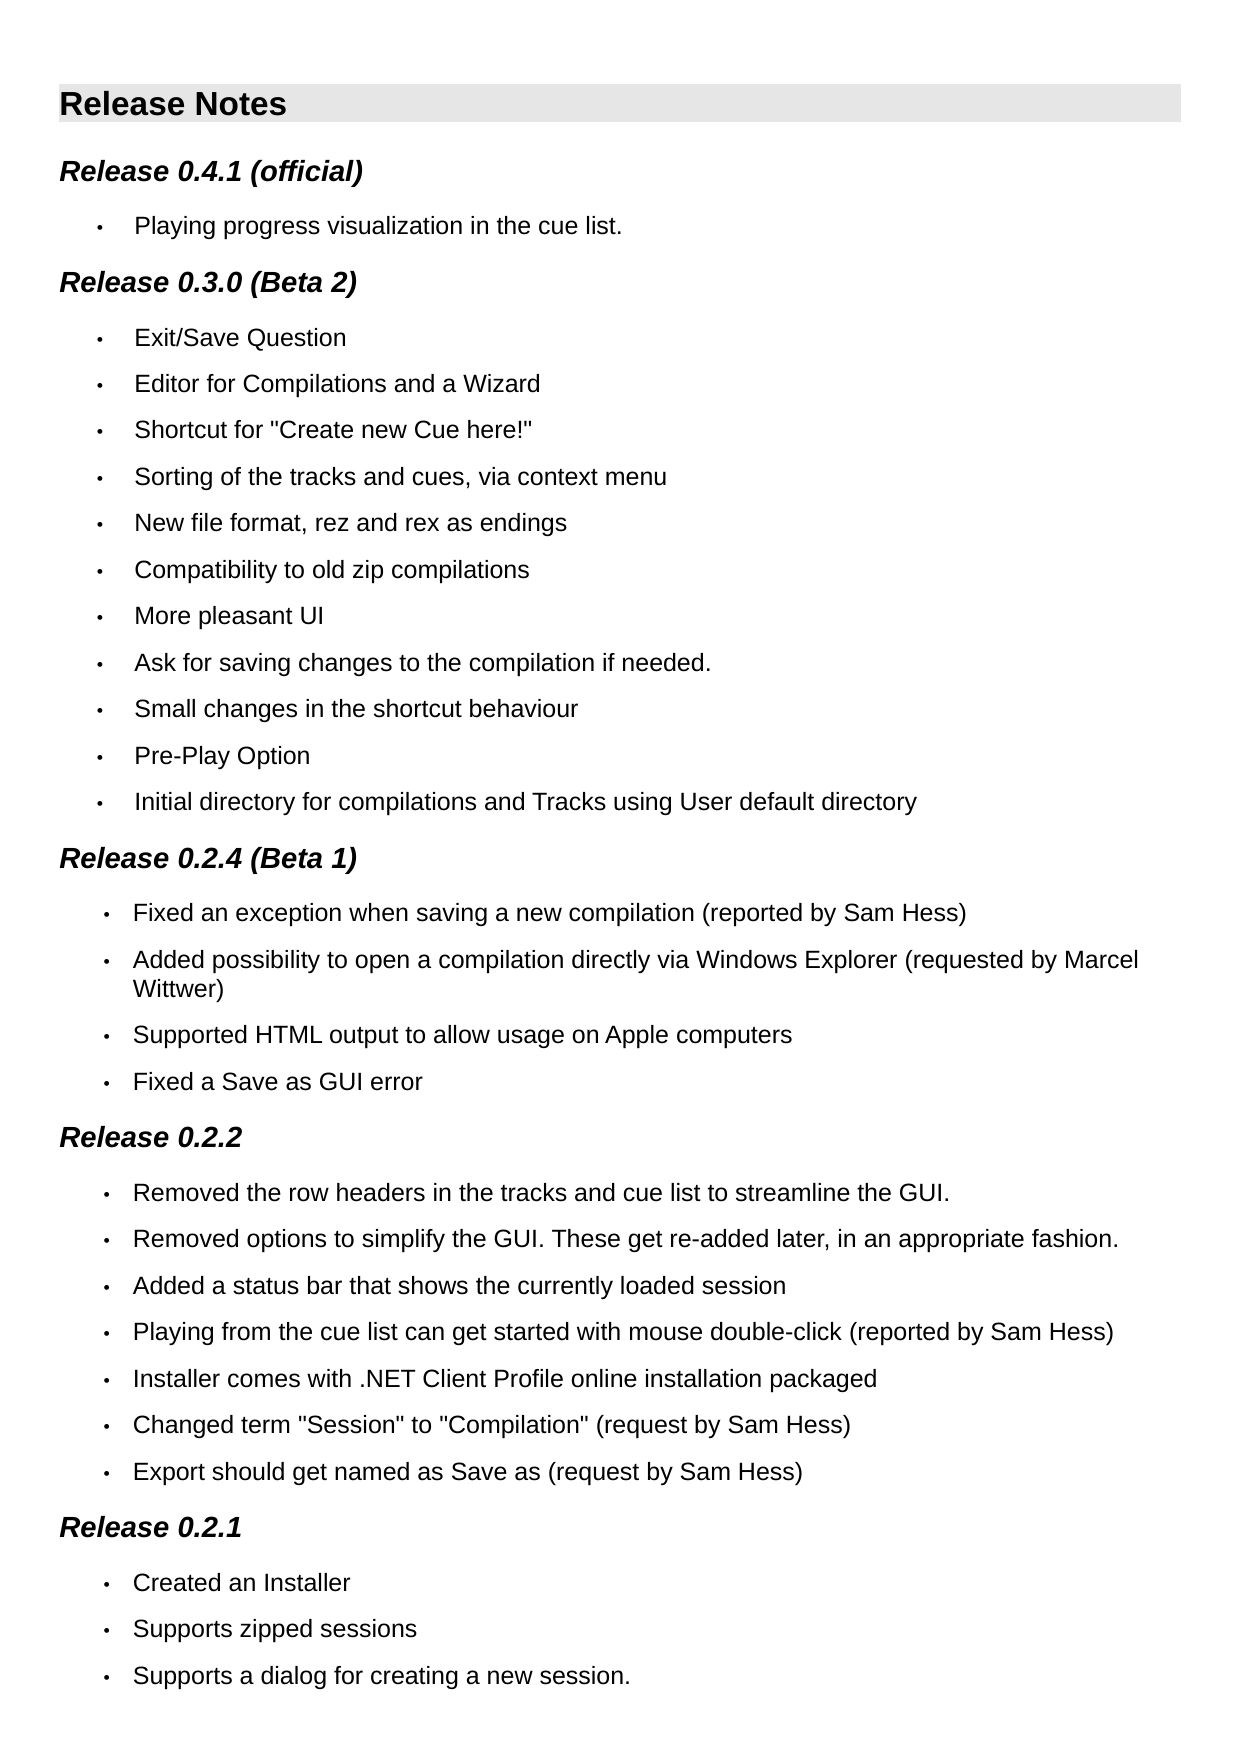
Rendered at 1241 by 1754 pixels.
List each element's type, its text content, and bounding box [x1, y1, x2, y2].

list Installer comes with .NET Client Profile online installation packaged [103, 1363, 1181, 1392]
list Added possibility to open a compilation directly via Windows Explorer (requested by Marcel Wittwer) [103, 945, 1181, 1002]
list Supports zipped sessions [103, 1614, 1181, 1643]
subtitle Release 0.2.2 [59, 1120, 1181, 1154]
list More pleasant UI [97, 601, 1181, 630]
list Sorting of the tracks and cues, via context menu [97, 462, 1181, 491]
list New file format, rez and rex as endings [97, 508, 1181, 537]
list Fixed an exception when saving a new compilation (reported by Sam Hess) [103, 898, 1181, 927]
subtitle Release 0.2.1 [59, 1510, 1181, 1544]
list Shortcut for "Create new Cue here!" [97, 415, 1181, 444]
list Editor for Compilations and a Wizard [97, 369, 1181, 398]
subtitle Release 0.2.4 (Beta 1) [59, 841, 1181, 874]
list Playing from the cue list can get started with mouse double-click (reported by Sam Hess) [103, 1317, 1181, 1346]
list Ask for saving changes to the compilation if needed. [97, 648, 1181, 676]
list Small changes in the shortcut behaviour [97, 694, 1181, 723]
list Added a status bar that shows the currently loaded session [103, 1271, 1181, 1299]
list Supported HTML output to allow usage on Apple computers [103, 1020, 1181, 1049]
list Playing progress visualization in the cue list. [97, 211, 1181, 240]
list Export should get named as Save as (request by Sam Hess) [103, 1456, 1181, 1485]
list Removed options to simplify the GUI. These get re-added later, in an appropriate fashion. [103, 1224, 1181, 1253]
list Changed term "Session" to "Compilation" (request by Sam Hess) [103, 1410, 1181, 1439]
subtitle Release 0.3.0 (Beta 2) [59, 265, 1181, 298]
list Created an Installer [103, 1568, 1181, 1596]
subtitle Release Notes [59, 84, 1181, 122]
list Exit/Save Question [97, 322, 1181, 351]
list Initial directory for compilations and Tracks using User default directory [97, 787, 1181, 816]
list Supports a dialog for creating a new session. [103, 1661, 1181, 1689]
list Pre-Play Option [97, 741, 1181, 769]
list Removed the row headers in the tracks and cue list to streamline the GUI. [103, 1178, 1181, 1206]
subtitle Release 0.4.1 (official) [59, 154, 1181, 187]
list Compatibility to old zip compilations [97, 555, 1181, 583]
list Fixed a Save as GUI error [103, 1066, 1181, 1095]
